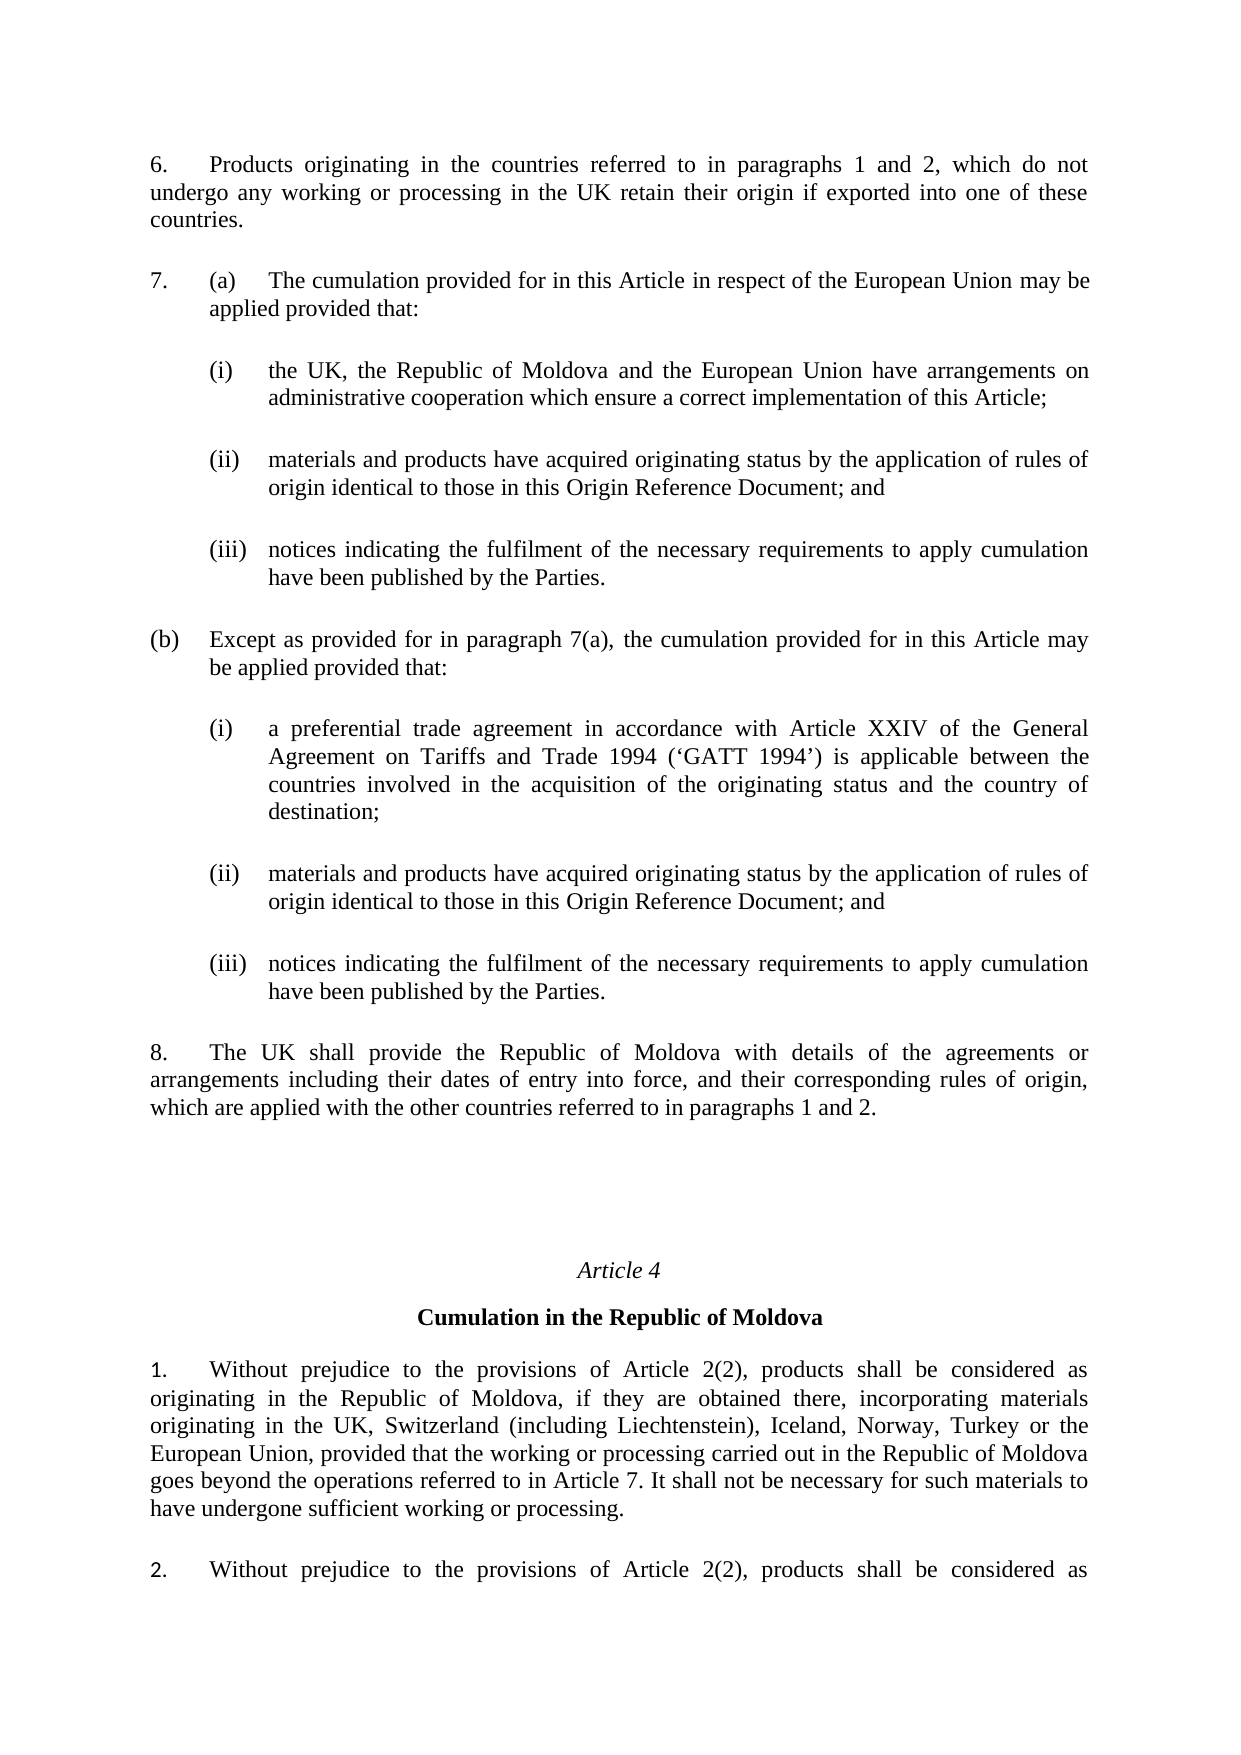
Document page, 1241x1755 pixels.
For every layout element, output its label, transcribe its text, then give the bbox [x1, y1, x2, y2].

list the UK, the Republic of Moldova and the European Union have arrangements on administrative cooperation which ensure a correct implementation of this Article; [209, 355, 1090, 411]
list materials and products have acquired originating status by the application of rules of origin identical to those in this Origin Reference Document; and [209, 444, 1090, 501]
list notices indicating the fulfilment of the necessary requirements to apply cumulation have been published by the Parties. [209, 534, 1090, 590]
text 6. Products originating in the countries referred to in paragraphs 1 and 2, which do not undergo any working or processing in the UK retain their origin if exported into one of these countries. [150, 150, 1090, 233]
list notices indicating the fulfilment of the necessary requirements to apply cumulation have been published by the Parties. [209, 948, 1090, 1004]
list Except as provided for in paragraph 7(a), the cumulation provided for in this Article may be applied provided that: [150, 624, 1090, 680]
list materials and products have acquired originating status by the application of rules of origin identical to those in this Origin Reference Document; and [209, 858, 1090, 915]
text 8. The UK shall provide the Republic of Moldova with details of the agreements or arrangements including their dates of entry into force, and their corresponding rules of origin, which are applied with the other countries referred to in paragraphs 1 and 2. [150, 1038, 1090, 1121]
list Without prejudice to the provisions of Article 2(2), products shall be considered as originating in the Republic of Moldova, if they are obtained there, incorporating materials originating in the UK, Switzerland (including Liechtenstein), Iceland, Norway, Turkey or the European Union, provided that the working or processing carried out in the Republic of Moldova goes beyond the operations referred to in Article 7. It shall not be necessary for such materials to have undergone sufficient working or processing. [150, 1355, 1090, 1522]
text Cumulation in the Republic of Moldova [150, 1303, 1090, 1330]
text 7. (a) The cumulation provided for in this Article in respect of the European Union may be applied provided that: [150, 266, 1090, 321]
list Without prejudice to the provisions of Article 2(2), products shall be considered as [150, 1555, 1090, 1583]
list a preferential trade agreement in accordance with Article XXIV of the General Agreement on Tariffs and Trade 1994 (‘GATT 1994’) is applicable between the countries involved in the acquisition of the originating status and the country of destination; [209, 713, 1090, 825]
text Article 4 [150, 1256, 1090, 1284]
